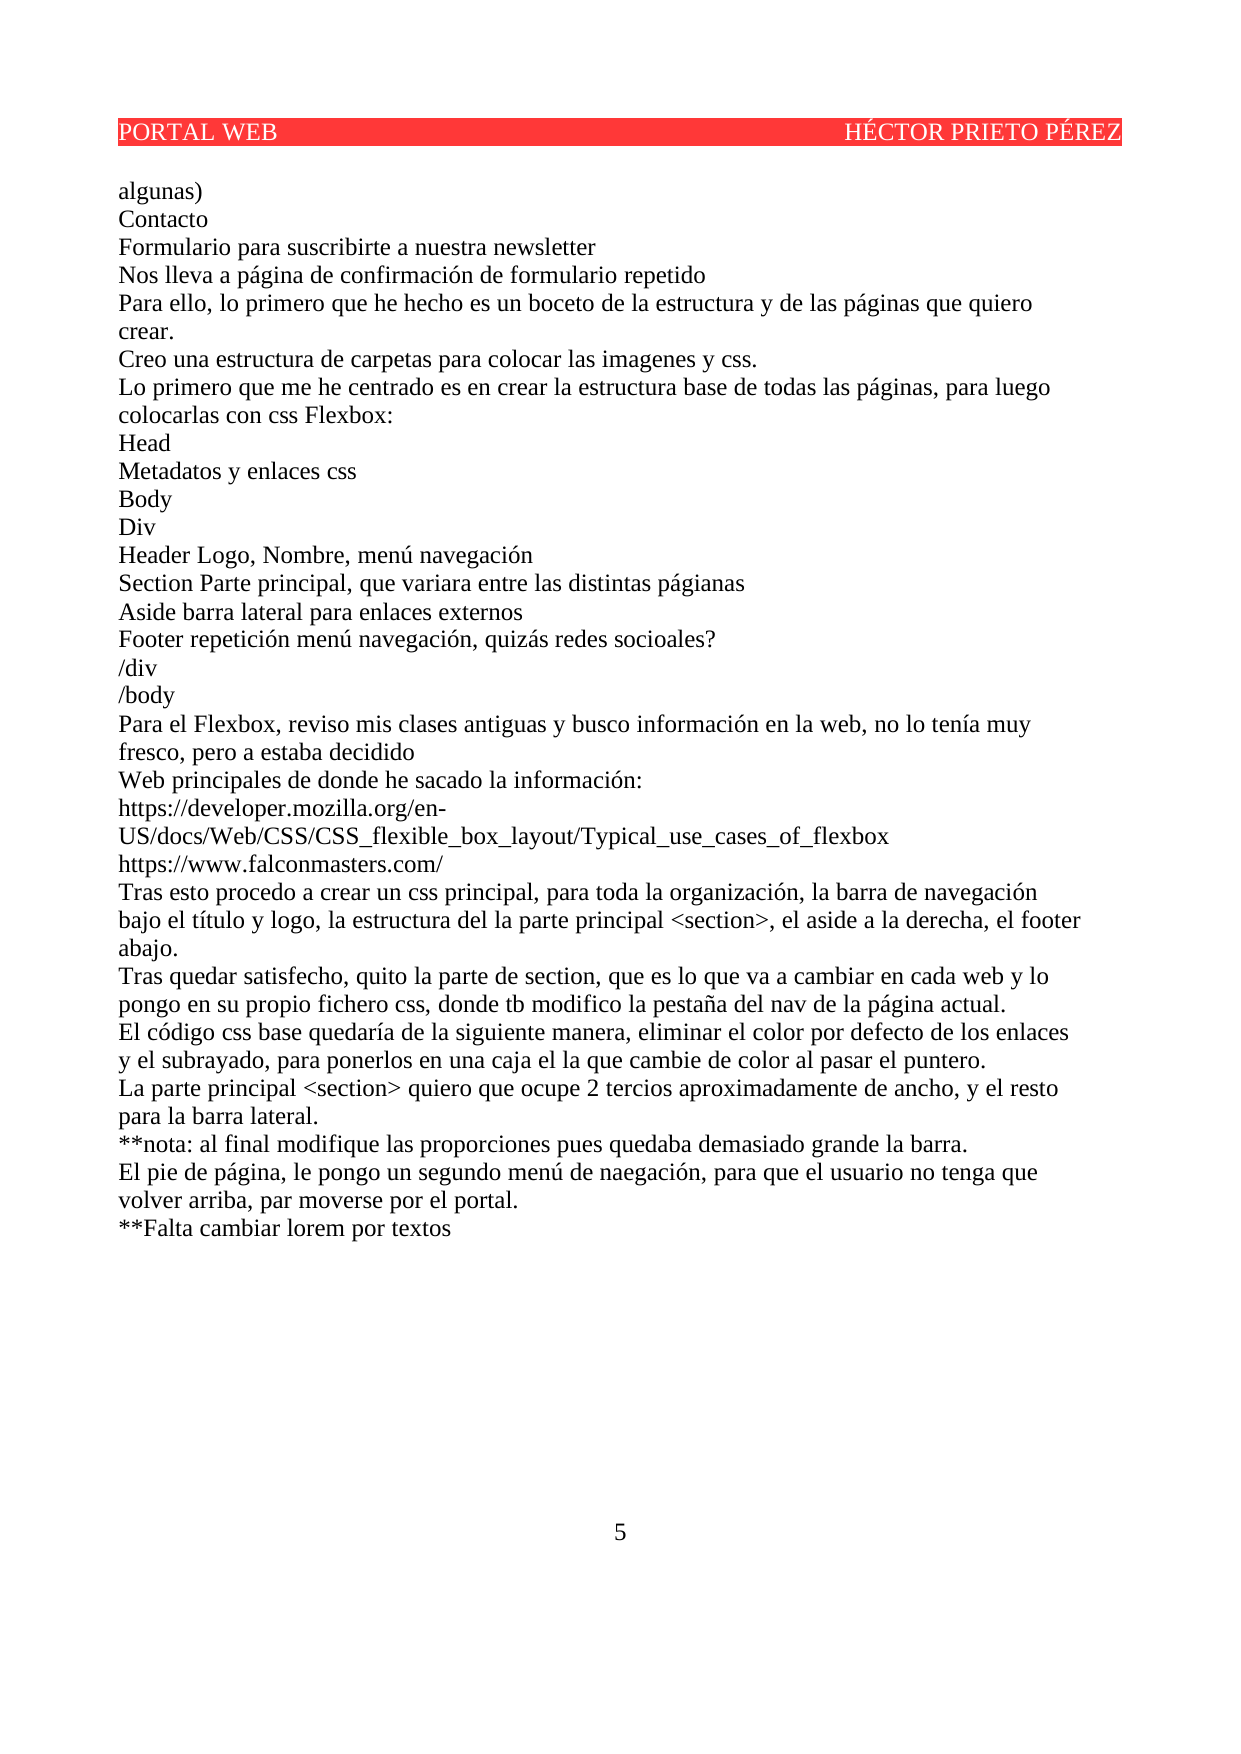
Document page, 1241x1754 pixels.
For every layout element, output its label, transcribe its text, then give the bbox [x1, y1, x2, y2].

text https://developer.mozilla.org/en- [118, 793, 1122, 822]
text Lo primero que me he centrado es en crear la estructura base de todas las páginas, para luego [118, 373, 1122, 401]
text volver arriba, par moverse por el portal. [118, 1186, 1122, 1214]
text **nota: al final modifique las proporciones pues quedaba demasiado grande la barra. [118, 1130, 1122, 1158]
text Section Parte principal, que variara entre las distintas págianas [118, 569, 1122, 597]
text crear. [118, 317, 1122, 345]
text https://www.falconmasters.com/ [118, 849, 1122, 878]
text para la barra lateral. [118, 1102, 1122, 1130]
text La parte principal <section> quiero que ocupe 2 tercios aproximadamente de ancho, y el resto [118, 1074, 1122, 1102]
text /body [118, 681, 1122, 709]
text abajo. [118, 934, 1122, 962]
text Tras esto procedo a crear un css principal, para toda la organización, la barra de navegación [118, 878, 1122, 906]
text colocarlas con css Flexbox: [118, 401, 1122, 429]
text y el subrayado, para ponerlos en una caja el la que cambie de color al pasar el puntero. [118, 1046, 1122, 1074]
text fresco, pero a estaba decidido [118, 737, 1122, 766]
text bajo el título y logo, la estructura del la parte principal <section>, el aside a la derecha, el footer [118, 906, 1122, 934]
text Head [118, 429, 1122, 457]
text pongo en su propio fichero css, donde tb modifico la pestaña del nav de la página actual. [118, 990, 1122, 1018]
text Contacto [118, 205, 1122, 233]
text Nos lleva a página de confirmación de formulario repetido [118, 261, 1122, 289]
text Web principales de donde he sacado la información: [118, 766, 1122, 793]
text Creo una estructura de carpetas para colocar las imagenes y css. [118, 345, 1122, 373]
text Aside barra lateral para enlaces externos [118, 597, 1122, 625]
text Metadatos y enlaces css [118, 457, 1122, 485]
text Header Logo, Nombre, menú navegación [118, 541, 1122, 569]
text Tras quedar satisfecho, quito la parte de section, que es lo que va a cambiar en cada web y lo [118, 962, 1122, 990]
text El código css base quedaría de la siguiente manera, eliminar el color por defecto de los enlaces [118, 1018, 1122, 1046]
text Para ello, lo primero que he hecho es un boceto de la estructura y de las páginas que quiero [118, 289, 1122, 317]
text Body [118, 485, 1122, 513]
text Para el Flexbox, reviso mis clases antiguas y busco información en la web, no lo tenía muy [118, 709, 1122, 737]
text US/docs/Web/CSS/CSS_flexible_box_layout/Typical_use_cases_of_flexbox [118, 822, 1122, 849]
text **Falta cambiar lorem por textos [118, 1214, 1122, 1242]
text Formulario para suscribirte a nuestra newsletter [118, 233, 1122, 261]
text /div [118, 653, 1122, 681]
text El pie de página, le pongo un segundo menú de naegación, para que el usuario no tenga que [118, 1158, 1122, 1186]
text Footer repetición menú navegación, quizás redes socioales? [118, 625, 1122, 653]
text algunas) [118, 177, 1122, 205]
text Div [118, 513, 1122, 541]
